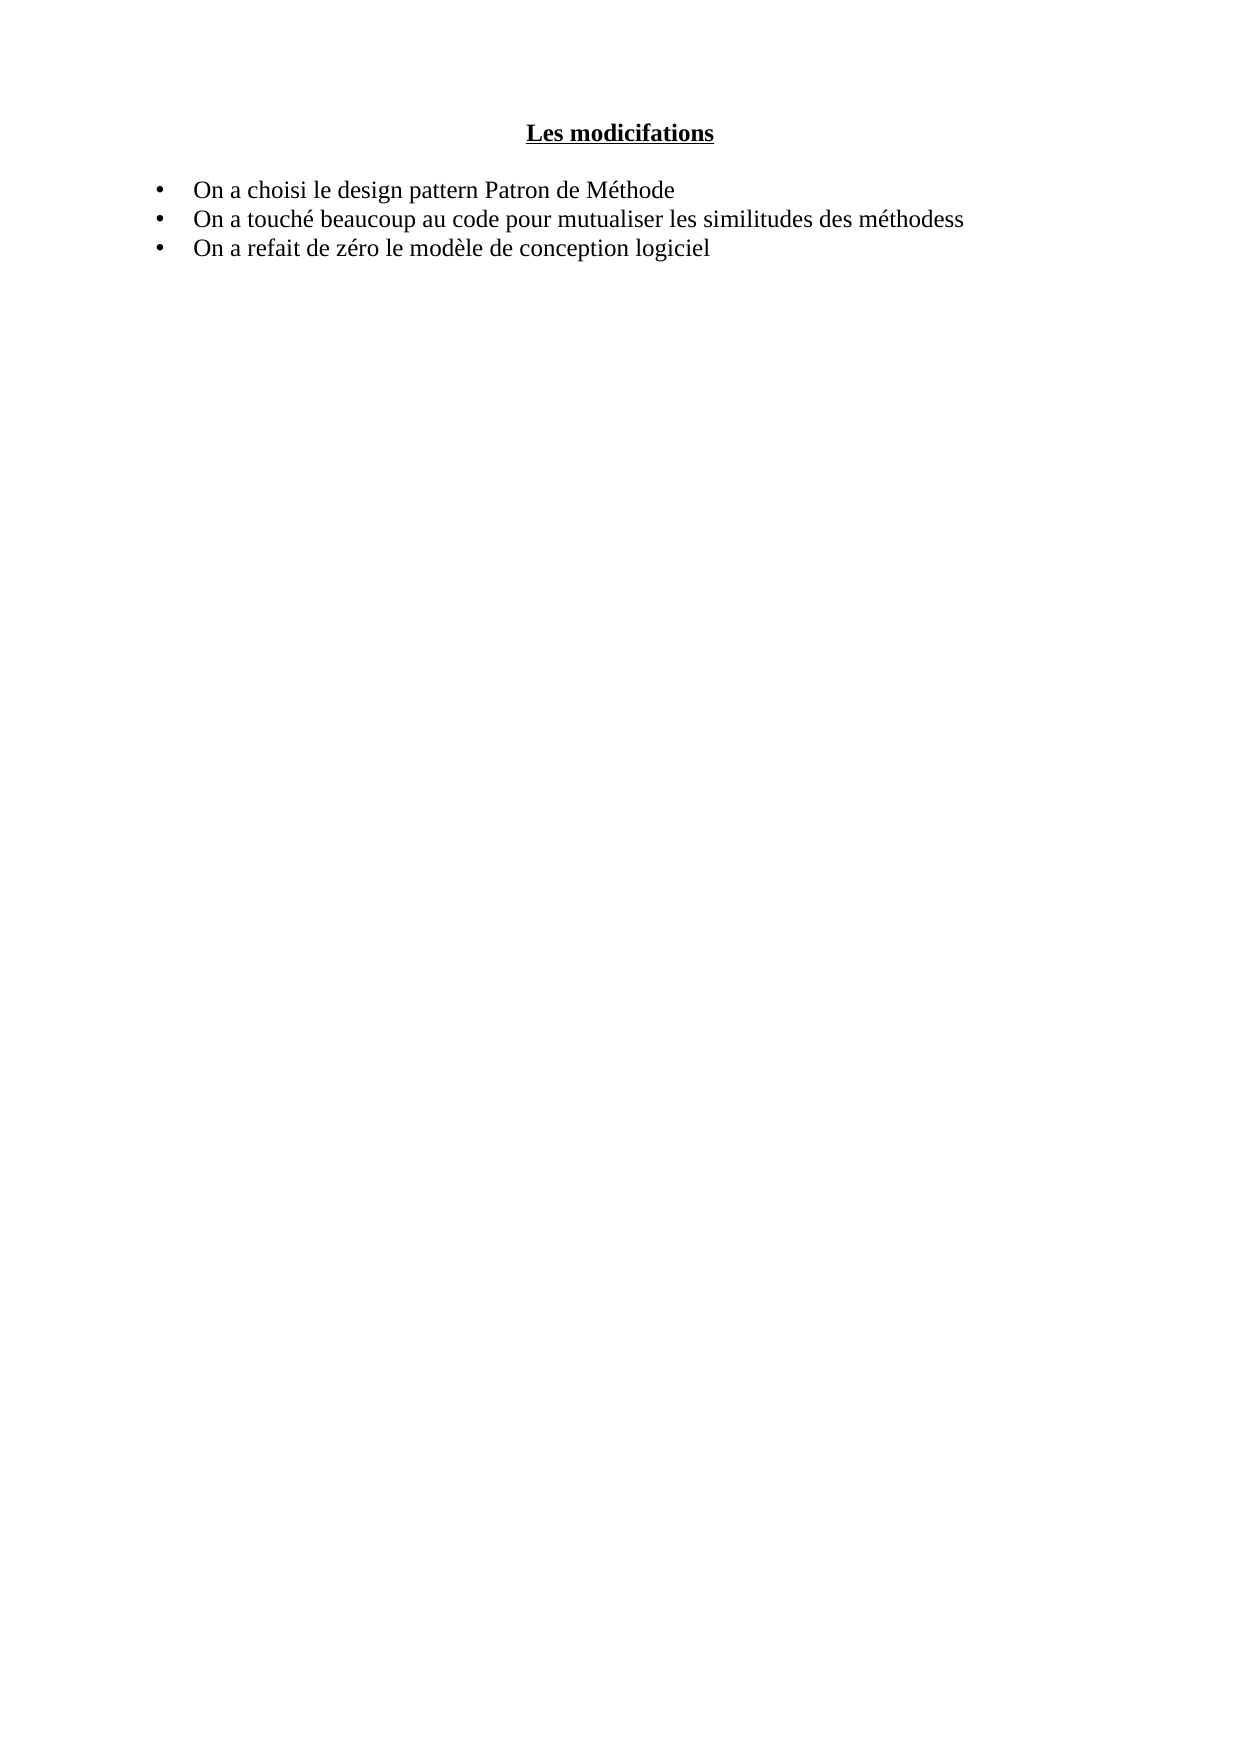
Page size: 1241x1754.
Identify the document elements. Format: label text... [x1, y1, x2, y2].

list On a refait de zéro le modèle de conception logiciel [156, 233, 1122, 262]
text Les modicifations [118, 118, 1122, 147]
list On a touché beaucoup au code pour mutualiser les similitudes des méthodess [156, 204, 1122, 233]
list On a choisi le design pattern Patron de Méthode [156, 176, 1122, 204]
